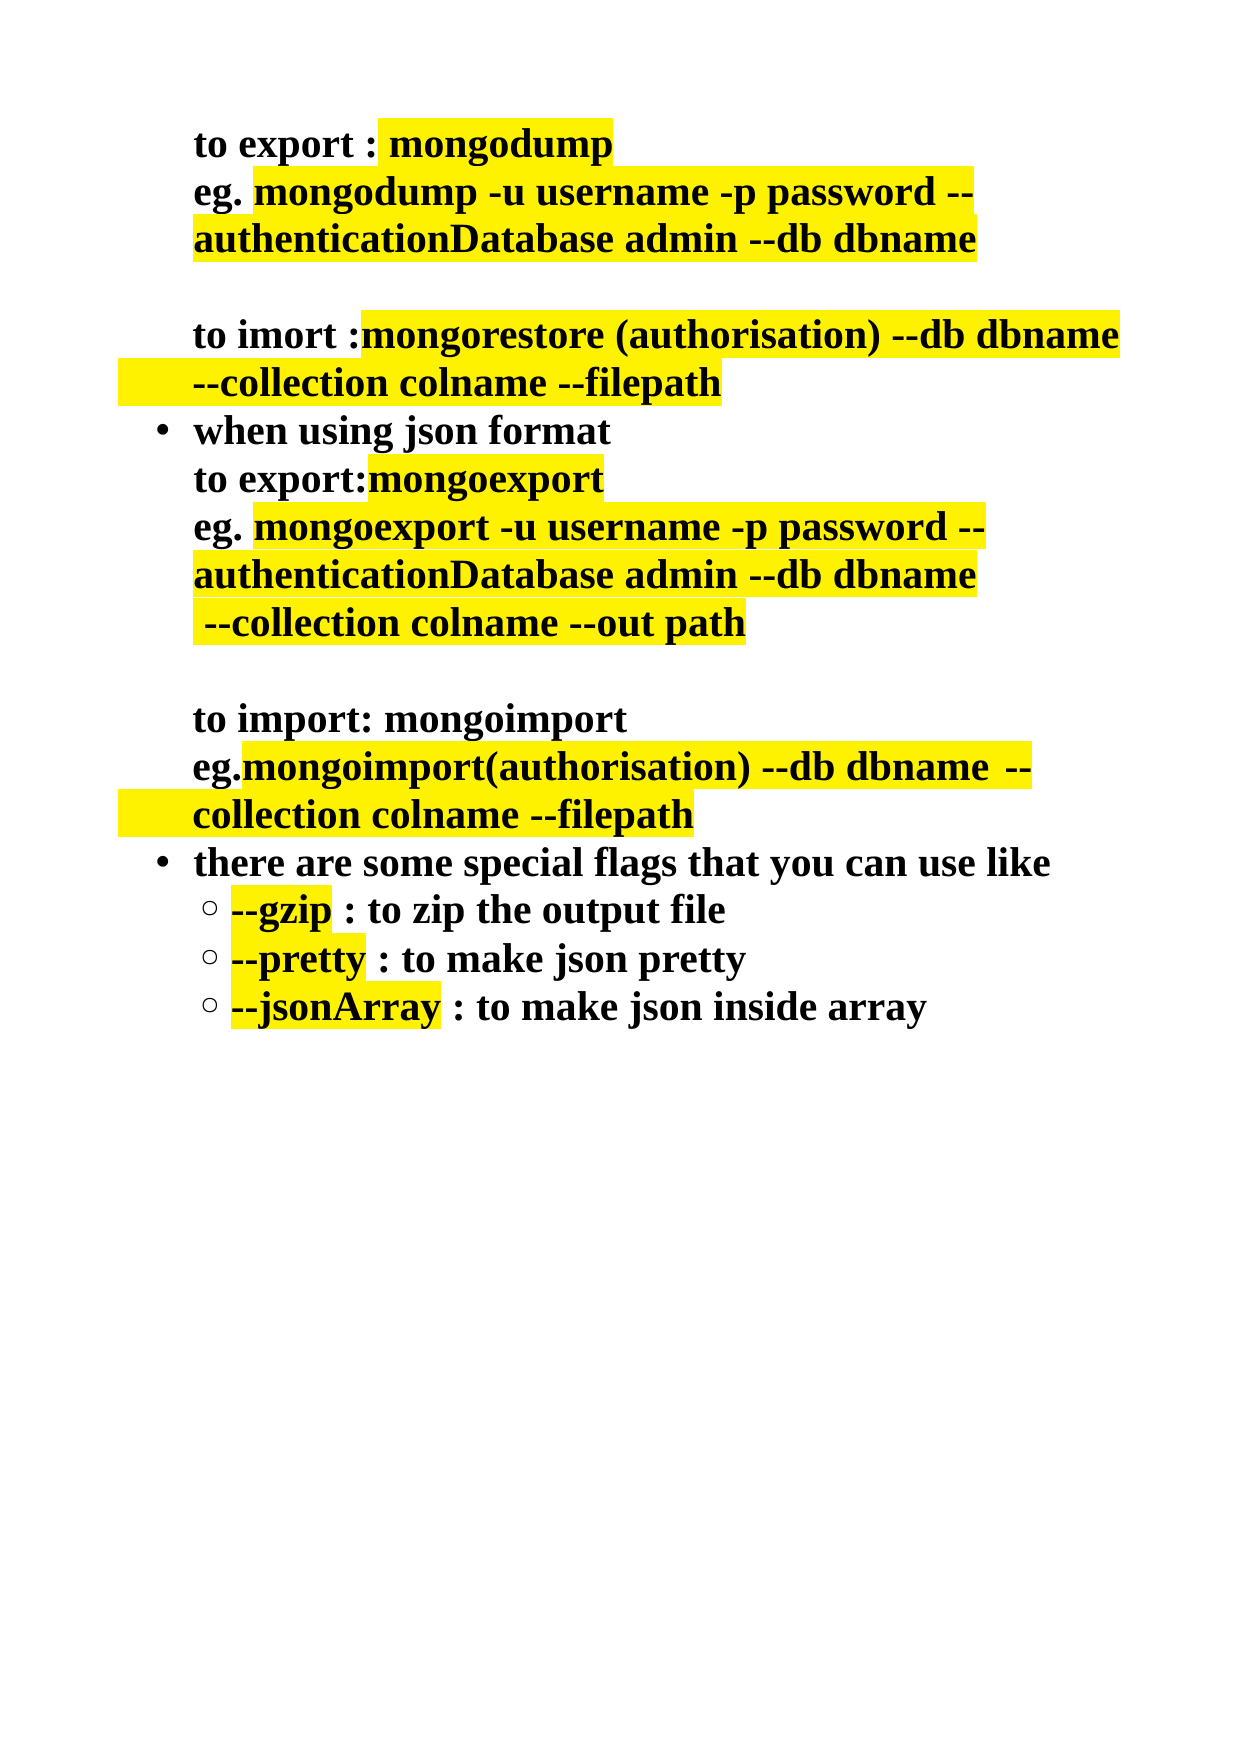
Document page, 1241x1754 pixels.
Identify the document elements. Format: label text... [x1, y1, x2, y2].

list --gzip : to zip the output file [193, 885, 1122, 933]
list eg. mongodump -u username -p password --authenticationDatabase admin --db dbname [156, 166, 1122, 262]
list --jsonArray : to make json inside array [193, 981, 1122, 1029]
text to import: mongoimport [118, 693, 1122, 741]
text eg.mongoimport(authorisation) --db dbname -- collection colname --filepath [118, 741, 1122, 837]
list --collection colname --out path [156, 597, 1122, 645]
list there are some special flags that you can use like [156, 837, 1122, 885]
list when using json format [156, 406, 1122, 454]
text to imort :mongorestore (authorisation) --db dbname --collection colname --filepath [118, 310, 1122, 406]
list to export:mongoexport [156, 454, 1122, 502]
list --pretty : to make json pretty [193, 933, 1122, 981]
list eg. mongoexport -u username -p password --authenticationDatabase admin --db dbname [156, 502, 1122, 597]
list to export : mongodump [156, 118, 1122, 166]
